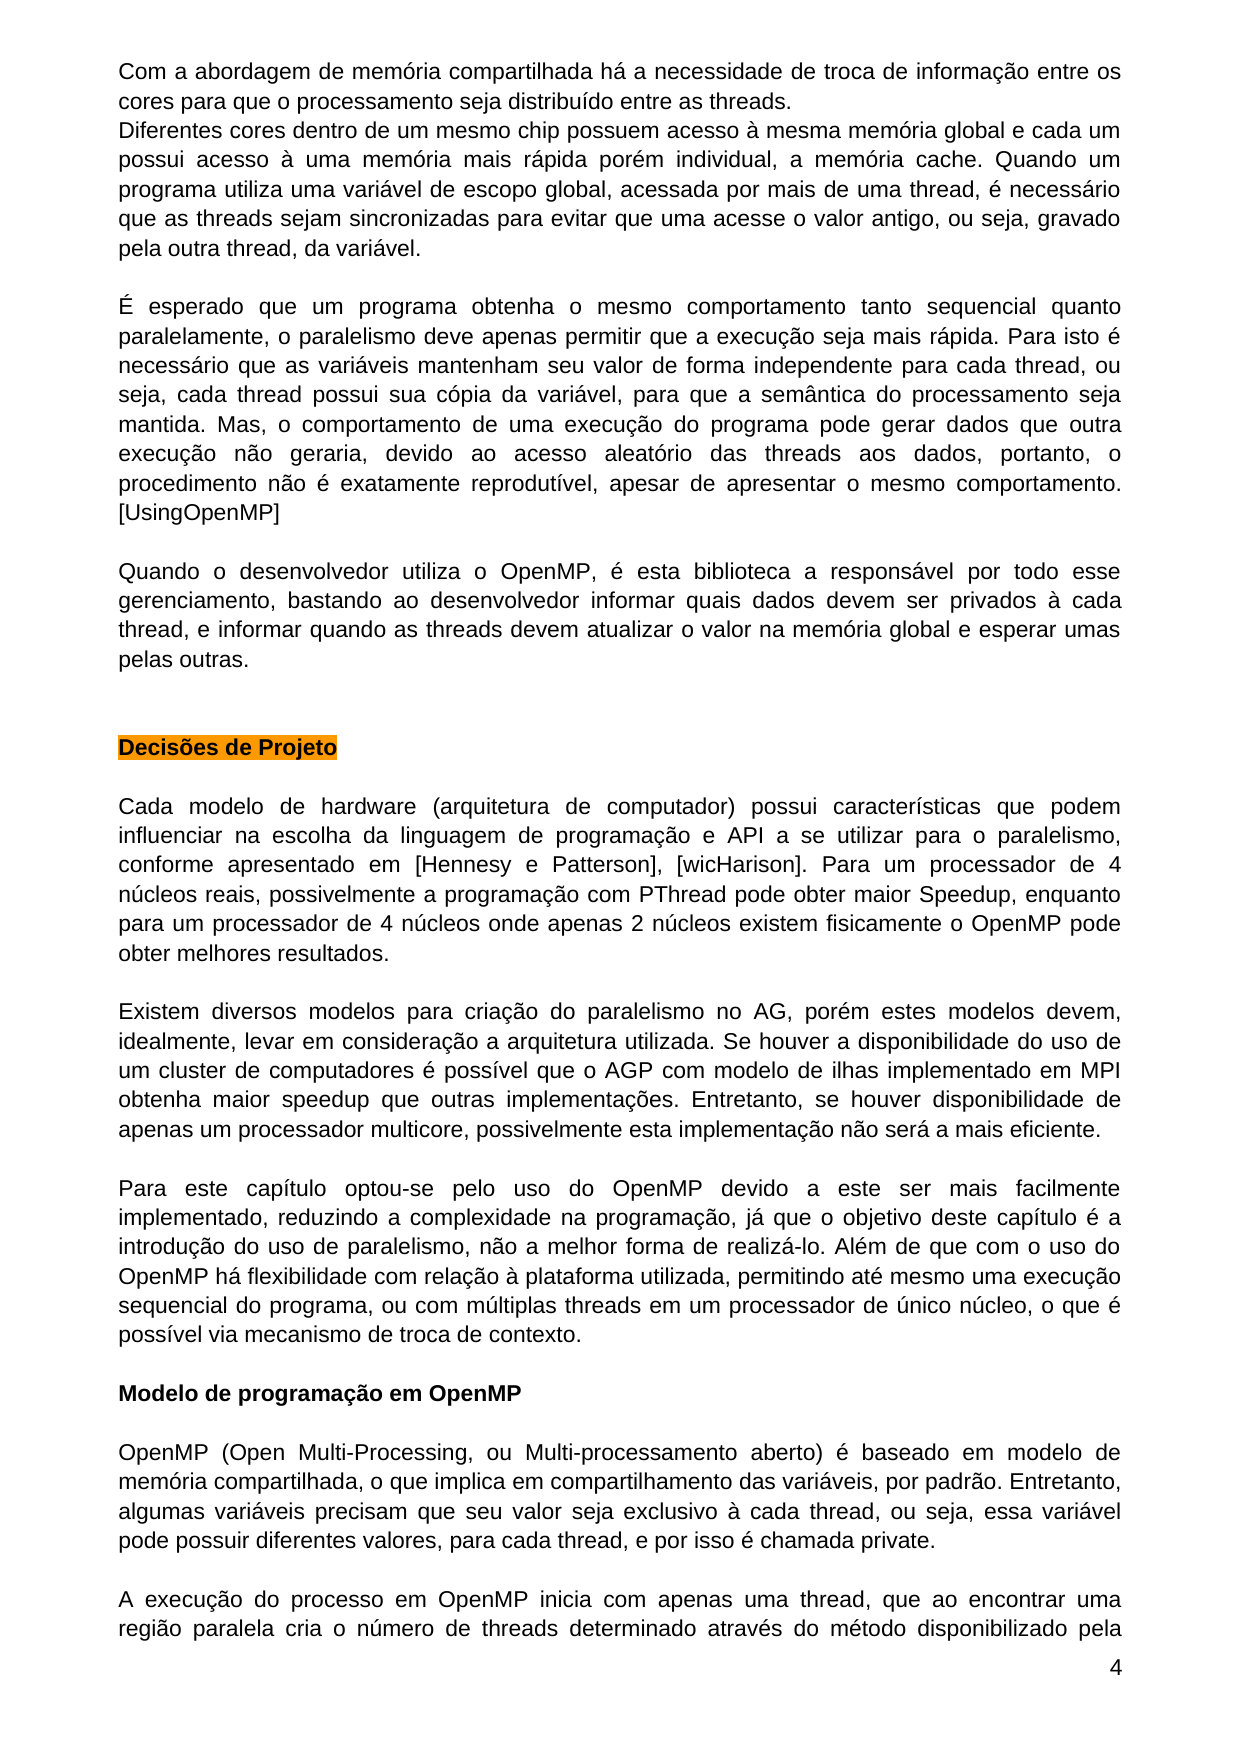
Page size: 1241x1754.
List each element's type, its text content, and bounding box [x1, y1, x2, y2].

text Existem diversos modelos para criação do paralelismo no AG, porém estes modelos devem, idealmente, levar em consideração a arquitetura utilizada. Se houver a disponibilidade do uso de um cluster de computadores é possível que o AGP com modelo de ilhas implementado em MPI obtenha maior speedup que outras implementações. Entretanto, se houver disponibilidade de apenas um processador multicore, possivelmente esta implementação não será a mais eficiente. [118, 999, 1122, 1142]
text Diferentes cores dentro de um mesmo chip possuem acesso à mesma memória global e cada um possui acesso à uma memória mais rápida porém individual, a memória cache. Quando um programa utiliza uma variável de escopo global, acessada por mais de uma thread, é necessário que as threads sejam sincronizadas para evitar que uma acesse o valor antigo, ou seja, gravado pela outra thread, da variável. [118, 118, 1122, 261]
text Quando o desenvolvedor utiliza o OpenMP, é esta biblioteca a responsável por todo esse gerenciamento, bastando ao desenvolvedor informar quais dados devem ser privados à cada thread, e informar quando as threads devem atualizar o valor na memória global e esperar umas pelas outras. [118, 558, 1122, 672]
text A execução do processo em OpenMP inicia com apenas uma thread, que ao encontrar uma região paralela cria o número de threads determinado através do método disponibilizado pela [118, 1587, 1122, 1642]
text Para este capítulo optou-se pelo uso do OpenMP devido a este ser mais facilmente implementado, reduzindo a complexidade na programação, já que o objetivo deste capítulo é a introdução do uso de paralelismo, não a melhor forma de realizá-lo. Além de que com o uso do OpenMP há flexibilidade com relação à plataforma utilizada, permitindo até mesmo uma execução sequencial do programa, ou com múltiplas threads em um processador de único núcleo, o que é possível via mecanismo de troca de contexto. [118, 1175, 1122, 1348]
text É esperado que um programa obtenha o mesmo comportamento tanto sequencial quanto paralelamente, o paralelismo deve apenas permitir que a execução seja mais rápida. Para isto é necessário que as variáveis mantenham seu valor de forma independente para cada thread, ou seja, cada thread possui sua cópia da variável, para que a semântica do processamento seja mantida. Mas, o comportamento de uma execução do programa pode gerar dados que outra execução não geraria, devido ao acesso aleatório das threads aos dados, portanto, o procedimento não é exatamente reprodutível, apesar de apresentar o mesmo comportamento. [UsingOpenMP] [118, 294, 1122, 525]
text Modelo de programação em OpenMP [118, 1381, 1122, 1407]
text Com a abordagem de memória compartilhada há a necessidade de troca de informação entre os cores para que o processamento seja distribuído entre as threads. [118, 59, 1122, 114]
text OpenMP (Open Multi-Processing, ou Multi-processamento aberto) é baseado em modelo de memória compartilhada, o que implica em compartilhamento das variáveis, por padrão. Entretanto, algumas variáveis precisam que seu valor seja exclusivo à cada thread, ou seja, essa variável pode possuir diferentes valores, para cada thread, e por isso é chamada private. [118, 1440, 1122, 1553]
text Decisões de Projeto [118, 735, 1122, 760]
text Cada modelo de hardware (arquitetura de computador) possui características que podem influenciar na escolha da linguagem de programação e API a se utilizar para o paralelismo, conforme apresentado em [Hennesy e Patterson], [wicHarison]. Para um processador de 4 núcleos reais, possivelmente a programação com PThread pode obter maior Speedup, enquanto para um processador de 4 núcleos onde apenas 2 núcleos existem fisicamente o OpenMP pode obter melhores resultados. [118, 793, 1122, 966]
